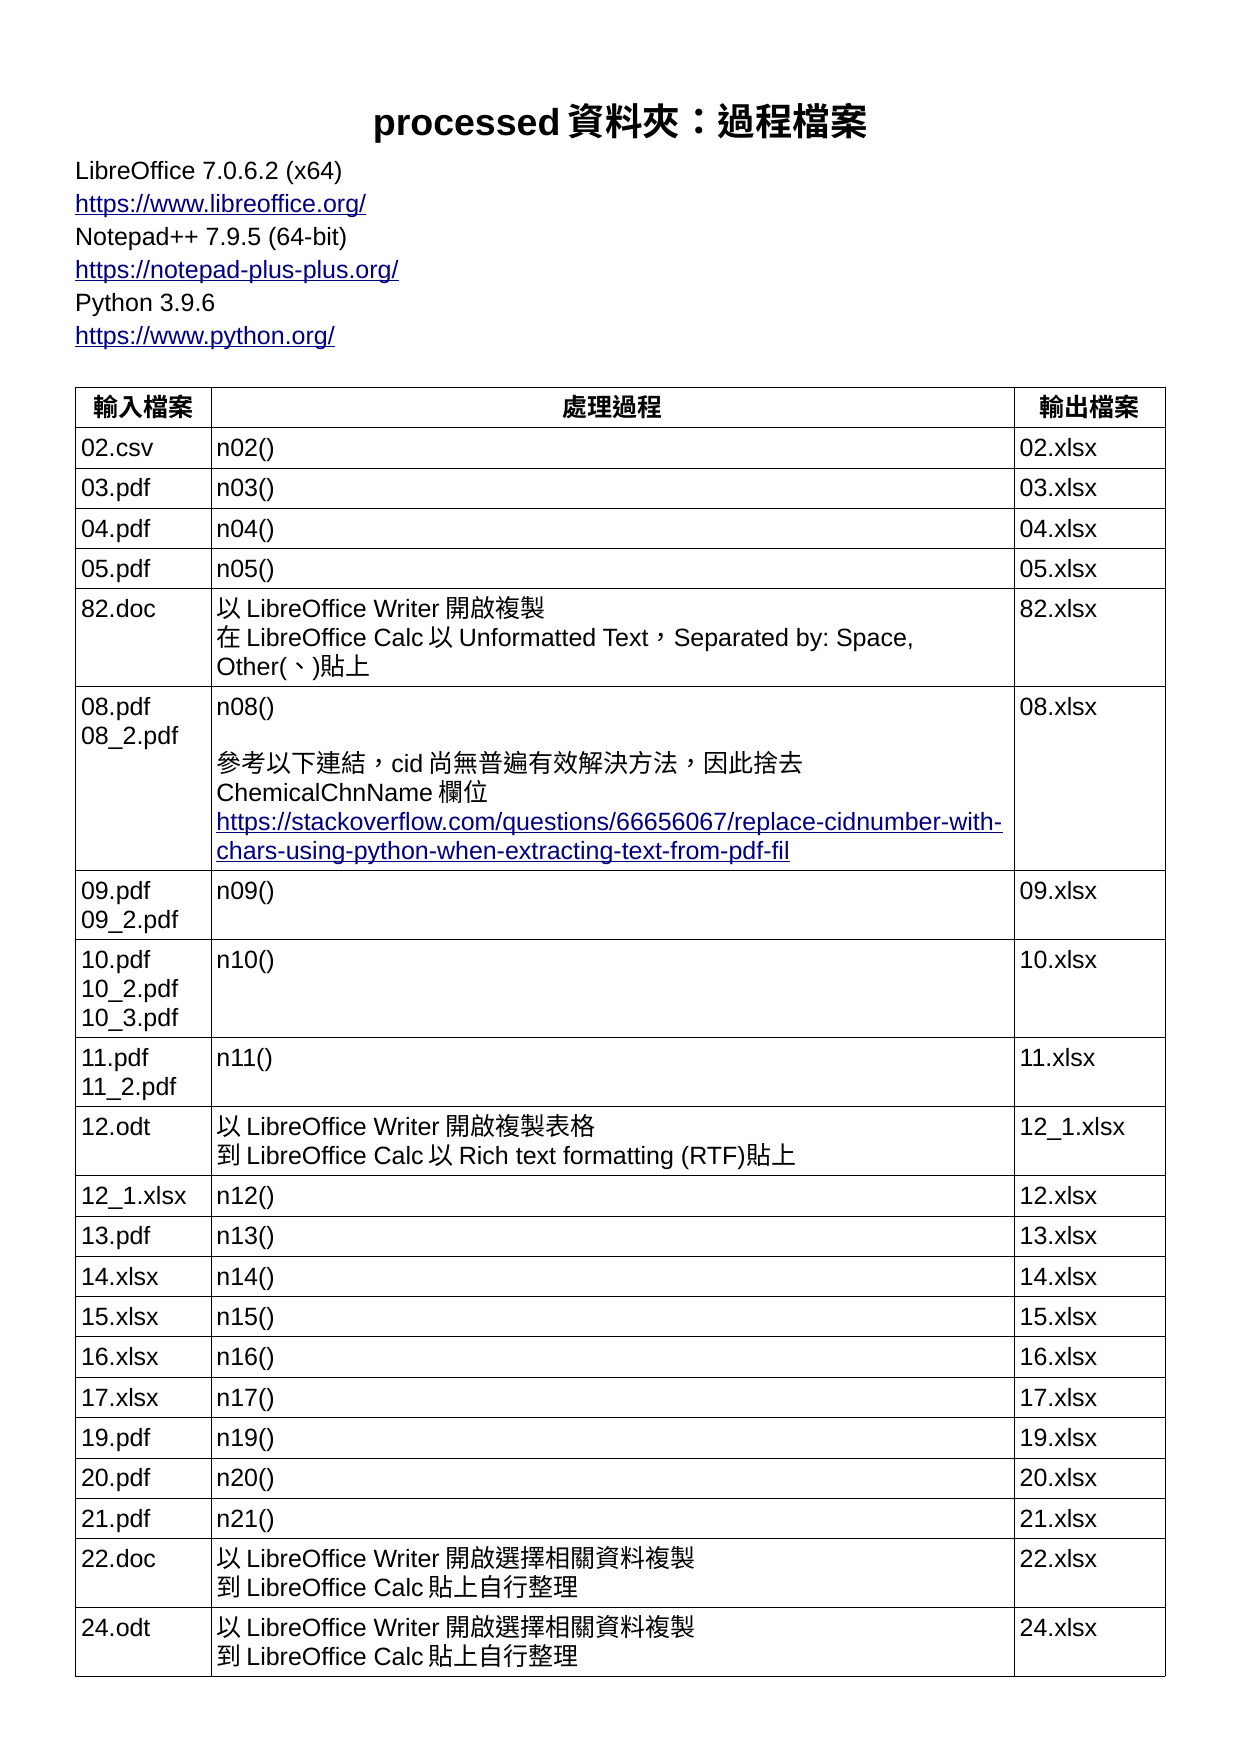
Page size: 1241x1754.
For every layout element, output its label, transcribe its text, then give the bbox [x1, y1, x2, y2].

table_cell n05() [212, 549, 1014, 588]
table_cell n16() [212, 1337, 1014, 1377]
table_cell 21.xlsx [1015, 1499, 1165, 1538]
table_cell 08.xlsx [1015, 687, 1165, 870]
table_cell 09.xlsx [1015, 871, 1165, 939]
table_cell 14.xlsx [1015, 1257, 1165, 1296]
table_cell 15.xlsx [1015, 1297, 1165, 1336]
table_cell 20.xlsx [1015, 1459, 1165, 1498]
table_cell 10.pdf 10_2.pdf 10_3.pdf [76, 940, 211, 1037]
table_cell 以LibreOffice Writer開啟複製 在LibreOffice Calc以Unformatted Text，Separated by: Space, Other(、)貼上 [212, 589, 1014, 686]
table_cell 以LibreOffice Writer開啟複製表格 到LibreOffice Calc以Rich text formatting (RTF)貼上 [212, 1107, 1014, 1175]
table_header 處理過程 [212, 388, 1014, 427]
table_cell 19.pdf [76, 1418, 211, 1457]
subtitle processed資料夾：過程檔案 [75, 100, 1165, 143]
table_cell 11.xlsx [1015, 1038, 1165, 1106]
table_cell 12_1.xlsx [76, 1176, 211, 1216]
table_cell 82.xlsx [1015, 589, 1165, 686]
text https://www.libreoffice.org/ [75, 189, 1165, 217]
table_cell 12_1.xlsx [1015, 1107, 1165, 1175]
table_cell 13.pdf [76, 1217, 211, 1256]
table_cell n03() [212, 469, 1014, 508]
table_cell 17.xlsx [1015, 1378, 1165, 1417]
table_cell 02.xlsx [1015, 428, 1165, 467]
table_cell 09.pdf 09_2.pdf [76, 871, 211, 939]
table_cell n10() [212, 940, 1014, 1037]
table_cell n04() [212, 509, 1014, 548]
text LibreOffice 7.0.6.2 (x64) [75, 156, 1165, 184]
table_cell n11() [212, 1038, 1014, 1106]
table_cell 82.doc [76, 589, 211, 686]
text https://notepad-plus-plus.org/ [75, 255, 1165, 283]
table_cell n17() [212, 1378, 1014, 1417]
table_cell 04.xlsx [1015, 509, 1165, 548]
table_header 輸出檔案 [1015, 388, 1165, 427]
table_cell n19() [212, 1418, 1014, 1457]
table_cell 03.xlsx [1015, 469, 1165, 508]
table_header 輸入檔案 [76, 388, 211, 427]
table_cell 12.xlsx [1015, 1176, 1165, 1216]
table_cell n13() [212, 1217, 1014, 1256]
table_cell n14() [212, 1257, 1014, 1296]
table_cell 19.xlsx [1015, 1418, 1165, 1457]
table_cell 14.xlsx [76, 1257, 211, 1296]
table_cell 24.xlsx [1015, 1608, 1165, 1676]
table_cell 以LibreOffice Writer開啟選擇相關資料複製 到LibreOffice Calc貼上自行整理 [212, 1539, 1014, 1607]
table_cell 15.xlsx [76, 1297, 211, 1336]
table_cell n02() [212, 428, 1014, 467]
table_cell 02.csv [76, 428, 211, 467]
table_cell 22.doc [76, 1539, 211, 1607]
table_cell 21.pdf [76, 1499, 211, 1538]
table_cell 13.xlsx [1015, 1217, 1165, 1256]
table_cell 20.pdf [76, 1459, 211, 1498]
text https://www.python.org/ [75, 321, 1165, 349]
text Notepad++ 7.9.5 (64-bit) [75, 222, 1165, 250]
table_cell n09() [212, 871, 1014, 939]
table_cell 05.pdf [76, 549, 211, 588]
table_cell 17.xlsx [76, 1378, 211, 1417]
table_cell 12.odt [76, 1107, 211, 1175]
table_cell 11.pdf 11_2.pdf [76, 1038, 211, 1106]
table_cell 10.xlsx [1015, 940, 1165, 1037]
table_cell 16.xlsx [76, 1337, 211, 1377]
table_cell 08.pdf 08_2.pdf [76, 687, 211, 870]
table_cell 05.xlsx [1015, 549, 1165, 588]
table_cell n21() [212, 1499, 1014, 1538]
table_cell n15() [212, 1297, 1014, 1336]
table_cell 22.xlsx [1015, 1539, 1165, 1607]
table_cell 16.xlsx [1015, 1337, 1165, 1377]
table_cell 24.odt [76, 1608, 211, 1676]
table_cell n12() [212, 1176, 1014, 1216]
text Python 3.9.6 [75, 288, 1165, 316]
table_cell 04.pdf [76, 509, 211, 548]
table_cell n20() [212, 1459, 1014, 1498]
table_cell 以LibreOffice Writer開啟選擇相關資料複製 到LibreOffice Calc貼上自行整理 [212, 1608, 1014, 1676]
table_cell 03.pdf [76, 469, 211, 508]
table_cell n08() 參考以下連結，cid尚無普遍有效解決方法，因此捨去ChemicalChnName欄位 https://stackoverflow.com/questions/66656067/replace-cidnumber-with-chars-using-python-when-extracting-text-from-pdf-fil [212, 687, 1014, 870]
